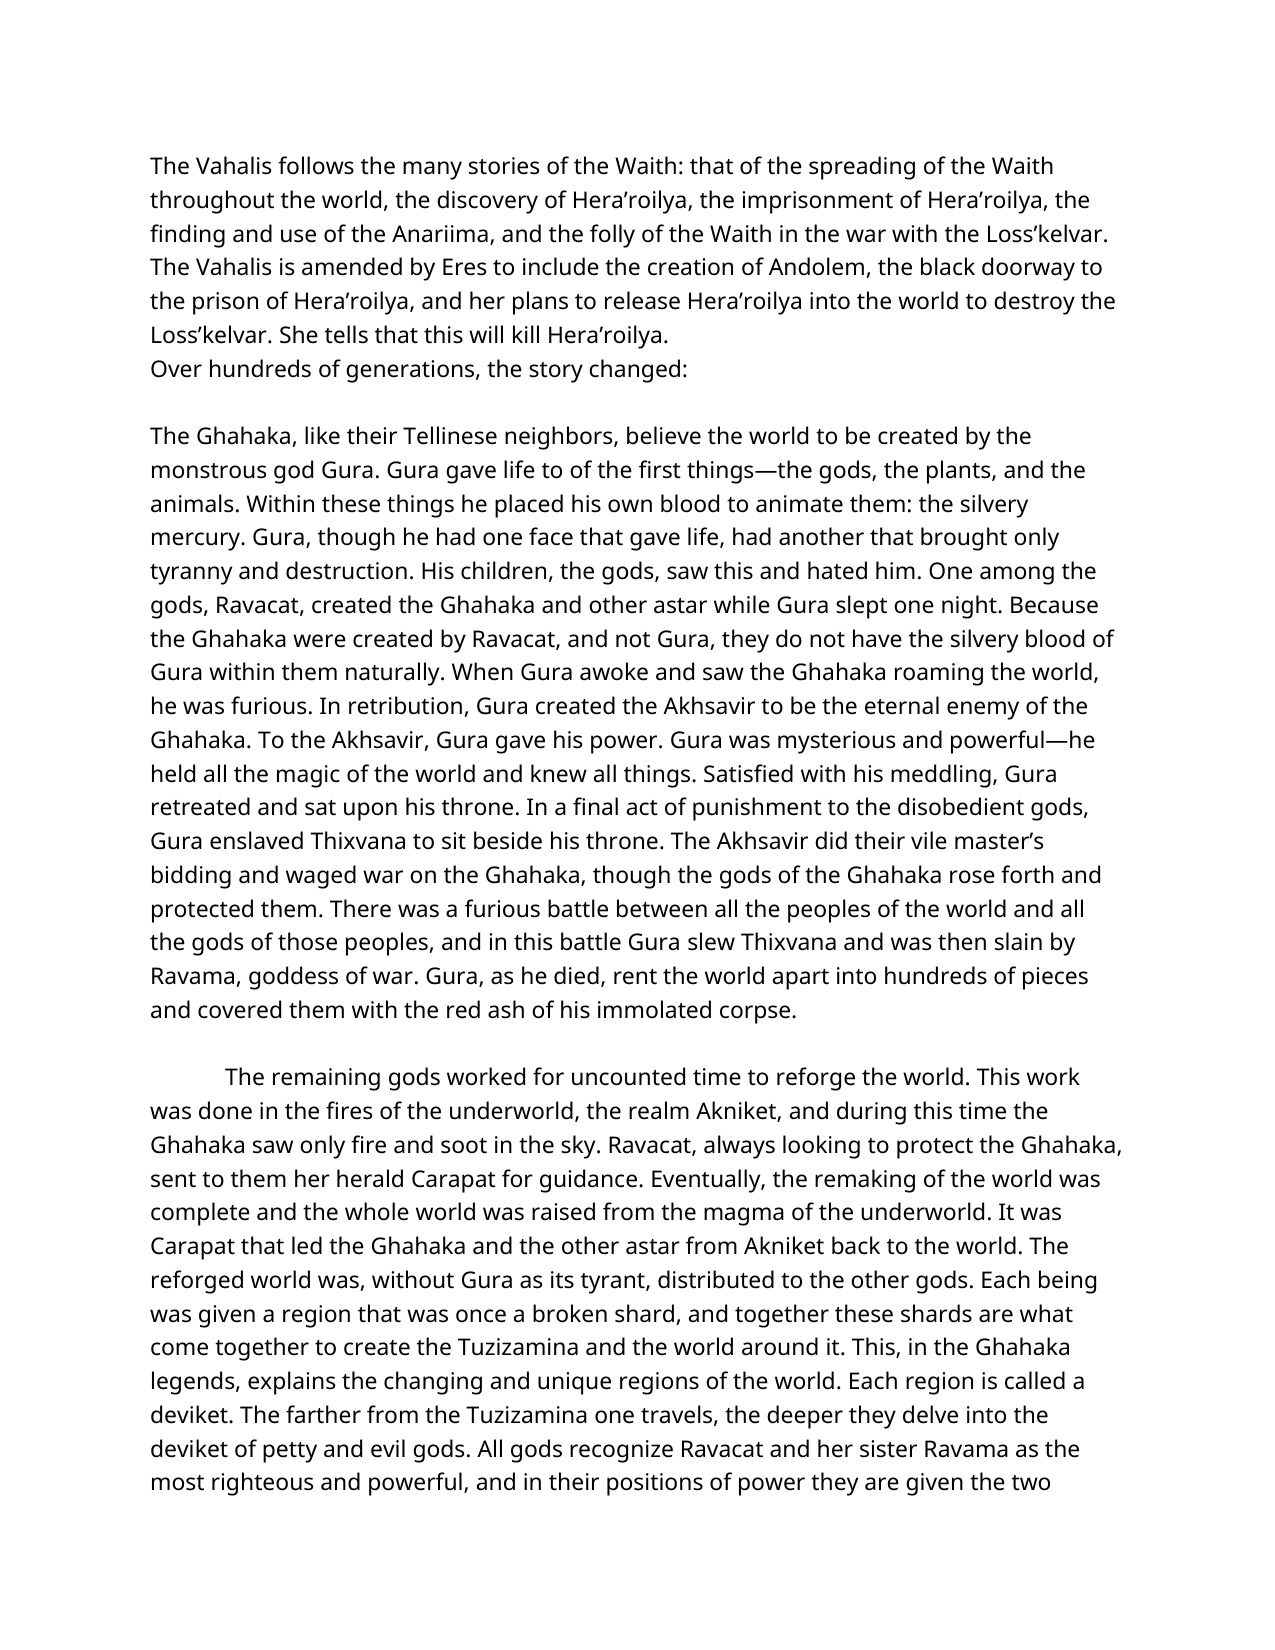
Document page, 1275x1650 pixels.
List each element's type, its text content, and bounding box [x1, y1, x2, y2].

text Over hundreds of generations, the story changed: [150, 352, 1125, 384]
text The Ghahaka, like their Tellinese neighbors, believe the world to be created by the monstrous god Gura. Gura gave life to of the first things—the gods, the plants, and the animals. Within these things he placed his own blood to animate them: the silvery mercury. Gura, though he had one face that gave life, had another that brought only tyranny and destruction. His children, the gods, saw this and hated him. One among the gods, Ravacat, created the Ghahaka and other astar while Gura slept one night. Because the Ghahaka were created by Ravacat, and not Gura, they do not have the silvery blood of Gura within them naturally. When Gura awoke and saw the Ghahaka roaming the world, he was furious. In retribution, Gura created the Akhsavir to be the eternal enemy of the Ghahaka. To the Akhsavir, Gura gave his power. Gura was mysterious and powerful—he held all the magic of the world and knew all things. Satisfied with his meddling, Gura retreated and sat upon his throne. In a final act of punishment to the disobedient gods, Gura enslaved Thixvana to sit beside his throne. The Akhsavir did their vile master’s bidding and waged war on the Ghahaka, though the gods of the Ghahaka rose forth and protected them. There was a furious battle between all the peoples of the world and all the gods of those peoples, and in this battle Gura slew Thixvana and was then slain by Ravama, goddess of war. Gura, as he died, rent the world apart into hundreds of pieces and covered them with the red ash of his immolated corpse. [150, 420, 1125, 1025]
text The Vahalis follows the many stories of the Waith: that of the spreading of the Waith throughout the world, the discovery of Hera’roilya, the imprisonment of Hera’roilya, the finding and use of the Anariima, and the folly of the Waith in the war with the Loss’kelvar. The Vahalis is amended by Eres to include the creation of Andolem, the black doorway to the prison of Hera’roilya, and her plans to release Hera’roilya into the world to destroy the Loss’kelvar. She tells that this will kill Hera’roilya. [150, 150, 1125, 350]
text The remaining gods worked for uncounted time to reforge the world. This work was done in the fires of the underworld, the realm Akniket, and during this time the Ghahaka saw only fire and soot in the sky. Ravacat, always looking to protect the Ghahaka, sent to them her herald Carapat for guidance. Eventually, the remaking of the world was complete and the whole world was raised from the magma of the underworld. It was Carapat that led the Ghahaka and the other astar from Akniket back to the world. The reforged world was, without Gura as its tyrant, distributed to the other gods. Each being was given a region that was once a broken shard, and together these shards are what come together to create the Tuzizamina and the world around it. This, in the Ghahaka legends, explains the changing and unique regions of the world. Each region is called a deviket. The farther from the Tuzizamina one travels, the deeper they delve into the deviket of petty and evil gods. All gods recognize Ravacat and her sister Ravama as the most righteous and powerful, and in their positions of power they are given the two [150, 1061, 1125, 1497]
